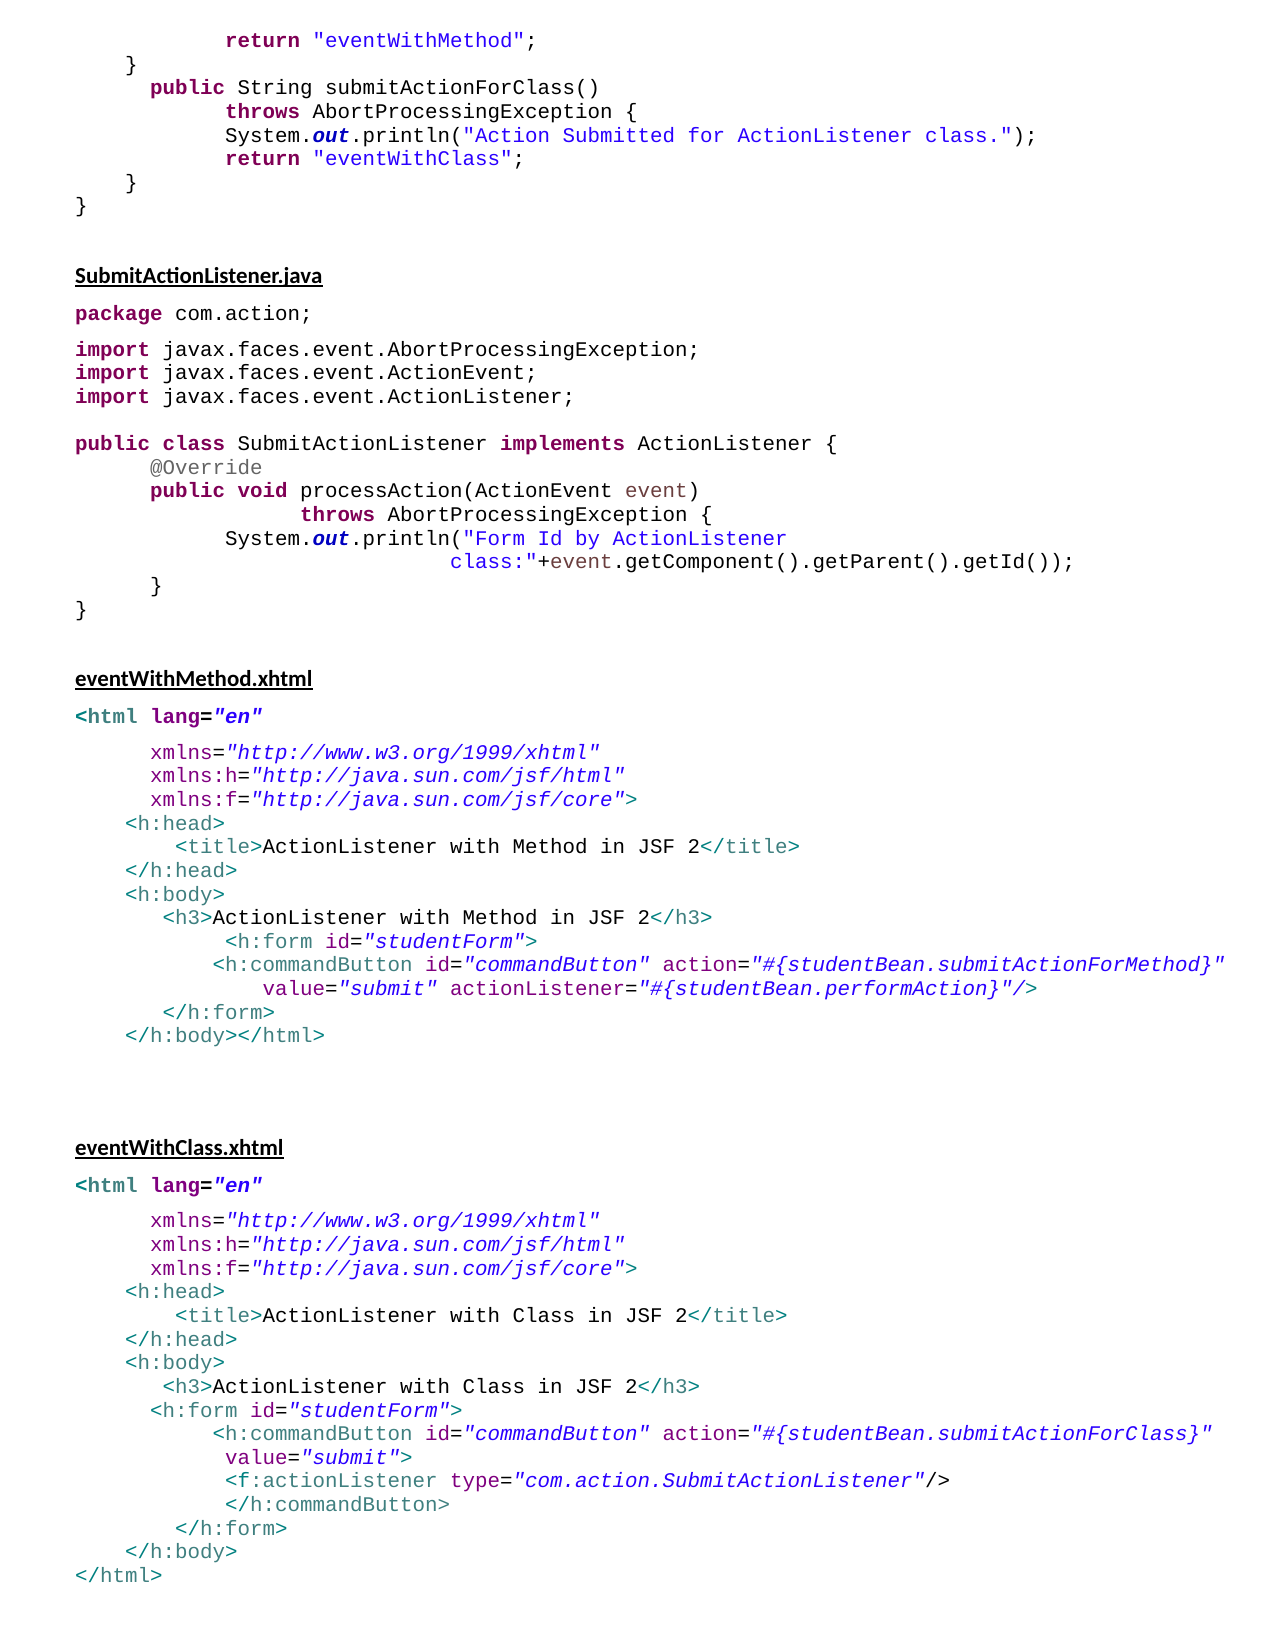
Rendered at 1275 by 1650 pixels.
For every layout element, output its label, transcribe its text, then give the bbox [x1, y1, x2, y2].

text public String submitActionForClass() [75, 77, 1245, 101]
text xmlns:f="http://java.sun.com/jsf/core"> [75, 1258, 1245, 1281]
text </html> [75, 1565, 1245, 1589]
text value="submit" actionListener="#{studentBean.performAction}"/> [75, 978, 1245, 1002]
text <h:form id="studentForm"> [75, 1399, 1245, 1423]
text System.out.println("Form Id by ActionListener class:"+event.getComponent().getParent().getId()); [75, 528, 1245, 575]
text package com.action; [75, 303, 1245, 327]
text <html lang="en" [75, 706, 1245, 730]
text xmlns="http://www.w3.org/1999/xhtml" [75, 742, 1245, 765]
text throws AbortProcessingException { [75, 504, 1245, 528]
text </h:form> [75, 1002, 1245, 1025]
text return "eventWithClass"; [75, 148, 1245, 172]
text SubmitActionListener.java [75, 261, 1245, 289]
text public void processAction(ActionEvent event) [75, 480, 1245, 504]
text </h:form> [75, 1518, 1245, 1541]
text </h:commandButton> [75, 1494, 1245, 1518]
text System.out.println("Action Submitted for ActionListener class."); [75, 124, 1245, 148]
text public class SubmitActionListener implements ActionListener { [75, 433, 1245, 457]
text import javax.faces.event.ActionEvent; [75, 362, 1245, 386]
text eventWithClass.xhtml [75, 1133, 1245, 1161]
text xmlns:h="http://java.sun.com/jsf/html" [75, 765, 1245, 789]
text eventWithMethod.xhtml [75, 664, 1245, 692]
text throws AbortProcessingException { [75, 101, 1245, 124]
text xmlns:h="http://java.sun.com/jsf/html" [75, 1234, 1245, 1258]
text <h3>ActionListener with Method in JSF 2</h3> [75, 907, 1245, 931]
text xmlns="http://www.w3.org/1999/xhtml" [75, 1210, 1245, 1234]
text </h:body></html> [75, 1025, 1245, 1049]
text <h:commandButton id="commandButton" action="#{studentBean.submitActionForClass}" value="submit"> [75, 1423, 1245, 1471]
text @Override [75, 457, 1245, 480]
text <h:form id="studentForm"> [75, 931, 1245, 954]
text </h:head> [75, 1329, 1245, 1352]
text <h:head> [75, 1281, 1245, 1305]
text xmlns:f="http://java.sun.com/jsf/core"> [75, 789, 1245, 813]
text } [75, 196, 1245, 219]
text <h:commandButton id="commandButton" action="#{studentBean.submitActionForMethod}" [75, 954, 1245, 978]
text return "eventWithMethod"; [75, 30, 1245, 54]
text import javax.faces.event.ActionListener; [75, 386, 1245, 409]
text <h:head> [75, 813, 1245, 836]
text <f:actionListener type="com.action.SubmitActionListener"/> [75, 1471, 1245, 1494]
text } [75, 575, 1245, 599]
text <title>ActionListener with Method in JSF 2</title> [75, 836, 1245, 860]
text </h:head> [75, 860, 1245, 883]
text <h:body> [75, 1352, 1245, 1376]
text </h:body> [75, 1541, 1245, 1565]
text <html lang="en" [75, 1175, 1245, 1199]
text <h3>ActionListener with Class in JSF 2</h3> [75, 1376, 1245, 1399]
text <title>ActionListener with Class in JSF 2</title> [75, 1305, 1245, 1329]
text } [75, 599, 1245, 622]
text } [75, 54, 1245, 77]
text <h:body> [75, 883, 1245, 907]
text } [75, 172, 1245, 196]
text import javax.faces.event.AbortProcessingException; [75, 338, 1245, 362]
